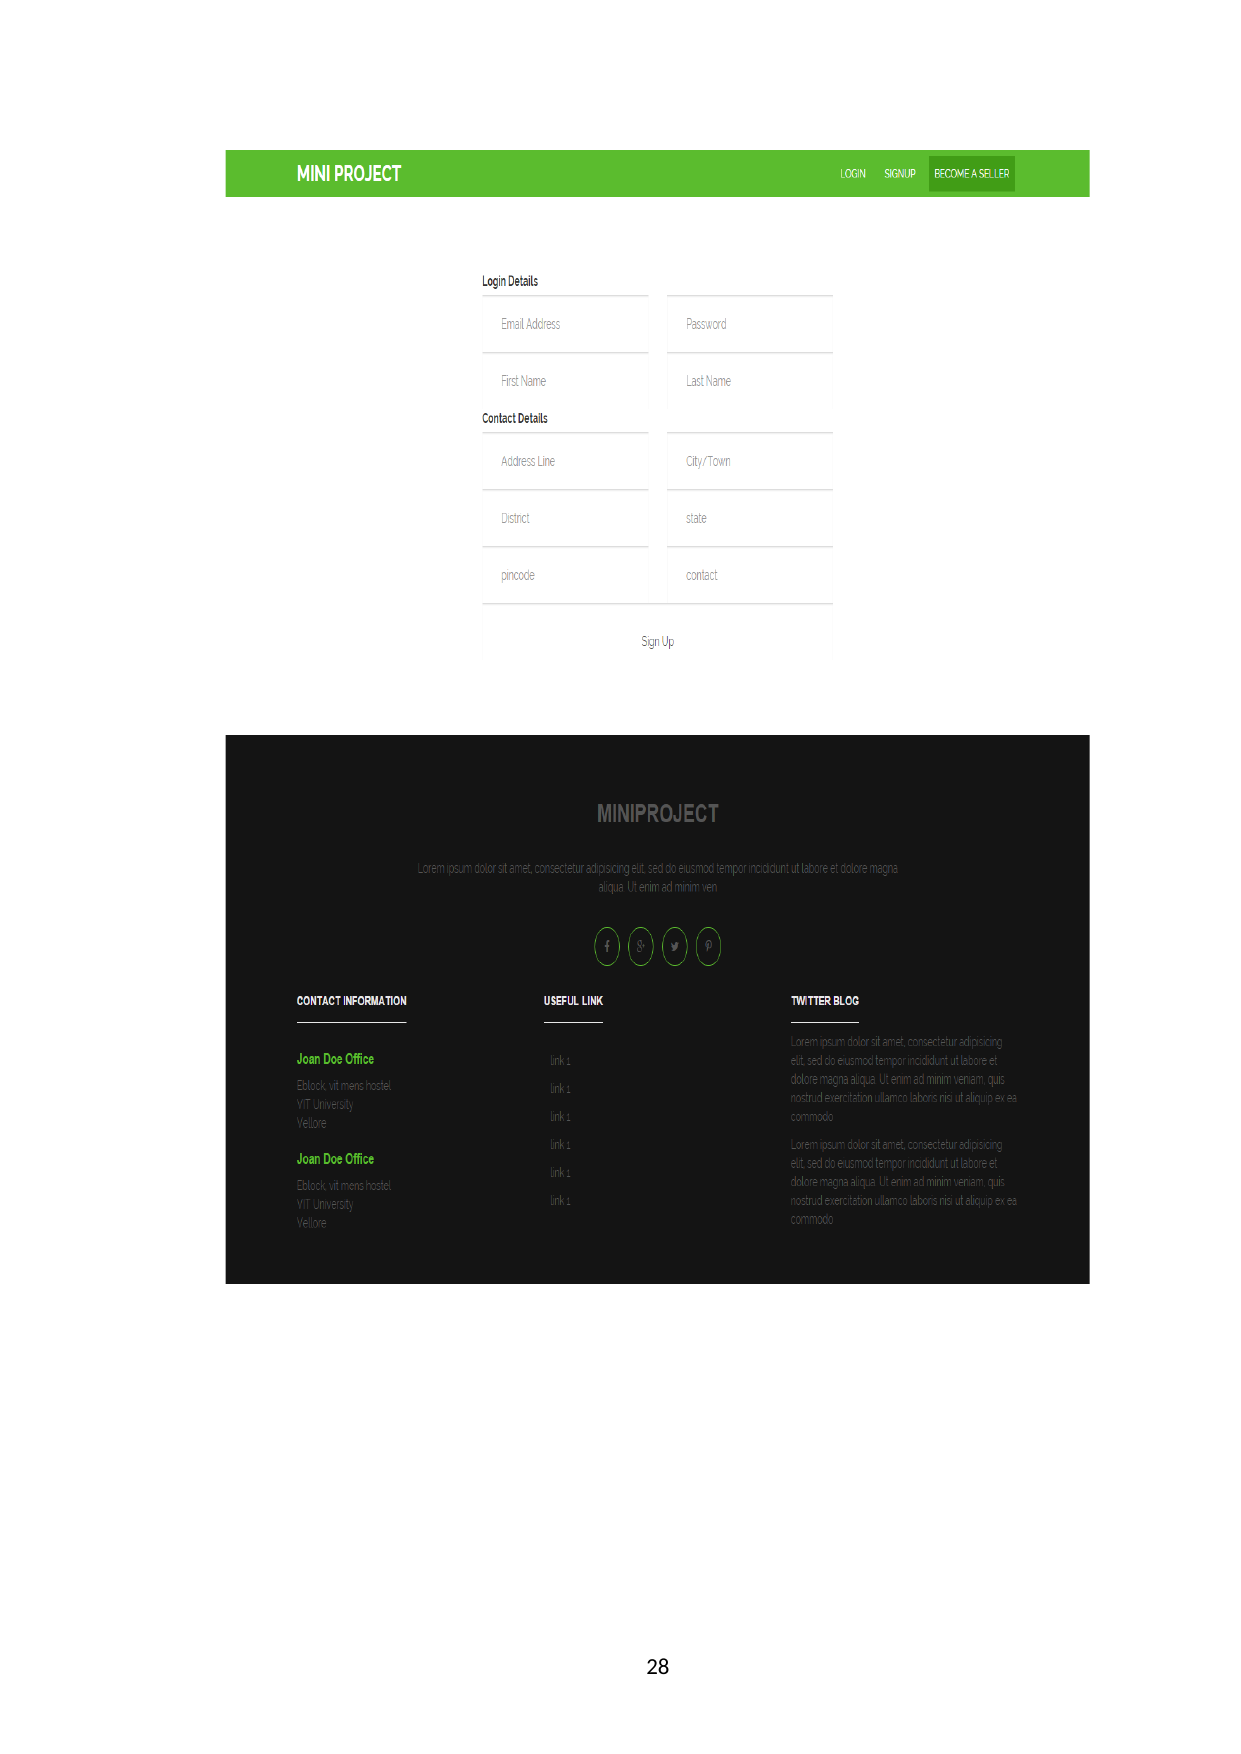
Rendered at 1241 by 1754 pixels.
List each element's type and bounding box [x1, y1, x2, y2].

picture [225, 150, 1090, 1284]
